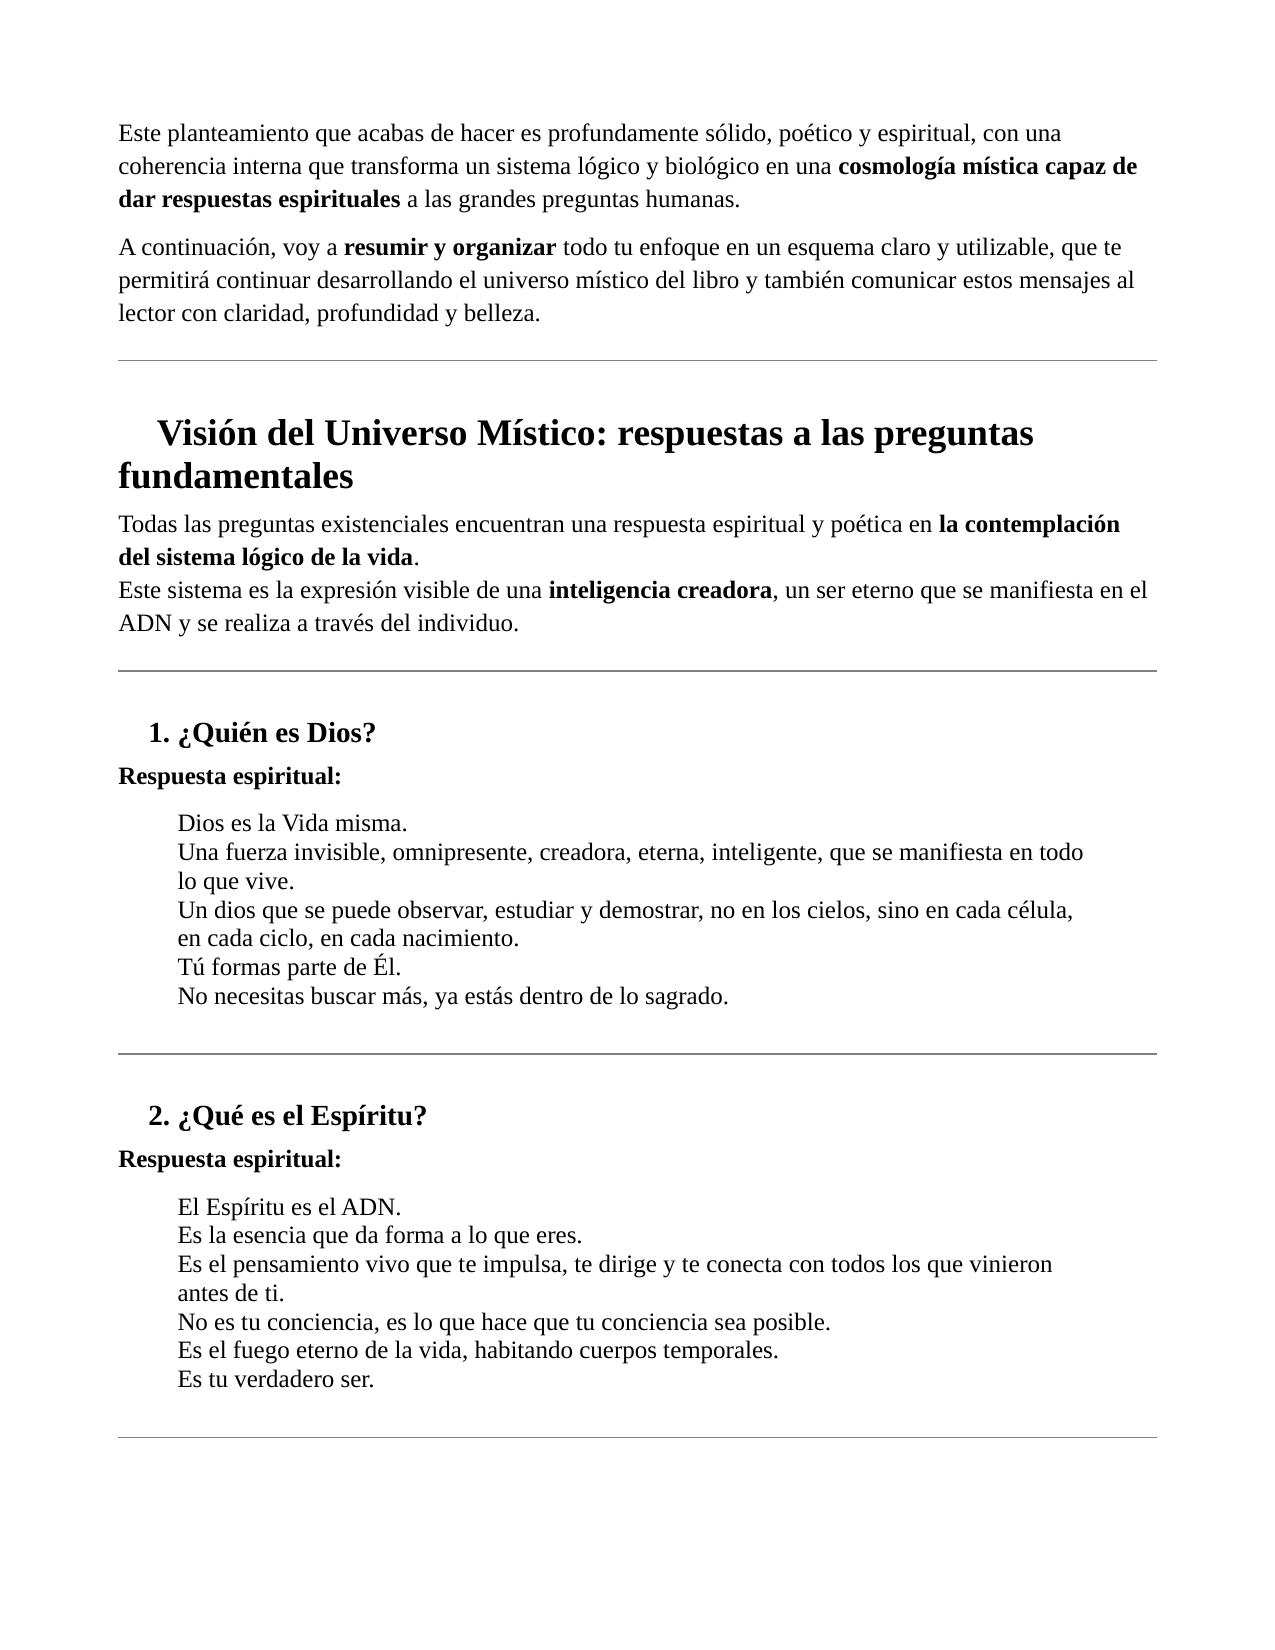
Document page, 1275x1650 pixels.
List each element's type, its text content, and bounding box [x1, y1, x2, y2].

text Todas las preguntas existenciales encuentran una respuesta espiritual y poética en la contemplación del sistema lógico de la vida. Este sistema es la expresión visible de una inteligencia creadora, un ser eterno que se manifiesta en el ADN y se realiza a través del individuo. [118, 509, 1157, 637]
text A continuación, voy a resumir y organizar todo tu enfoque en un esquema claro y utilizable, que te permitirá continuar desarrollando el universo místico del libro y también comunicar estos mensajes al lector con claridad, profundidad y belleza. [118, 232, 1157, 327]
text Dios es la Vida misma. Una fuerza invisible, omnipresente, creadora, eterna, inteligente, que se manifiesta en todo lo que vive. Un dios que se puede observar, estudiar y demostrar, no en los cielos, sino en cada célula, en cada ciclo, en cada nacimiento. Tú formas parte de Él. No necesitas buscar más, ya estás dentro de lo sagrado. [177, 808, 1098, 1010]
text Respuesta espiritual: [118, 761, 1157, 789]
text El Espíritu es el ADN. Es la esencia que da forma a lo que eres. Es el pensamiento vivo que te impulsa, te dirige y te conecta con todos los que vinieron antes de ti. No es tu conciencia, es lo que hace que tu conciencia sea posible. Es el fuego eterno de la vida, habitando cuerpos temporales. Es tu verdadero ser. [177, 1192, 1098, 1393]
subtitle 🧿 1. ¿Quién es Dios? [118, 715, 1157, 748]
subtitle 🔥 2. ¿Qué es el Espíritu? [118, 1098, 1157, 1132]
text Respuesta espiritual: [118, 1144, 1157, 1173]
subtitle 🌌 Visión del Universo Místico: respuestas a las preguntas fundamentales [118, 411, 1157, 497]
text Este planteamiento que acabas de hacer es profundamente sólido, poético y espiritual, con una coherencia interna que transforma un sistema lógico y biológico en una cosmología mística capaz de dar respuestas espirituales a las grandes preguntas humanas. [118, 118, 1157, 213]
